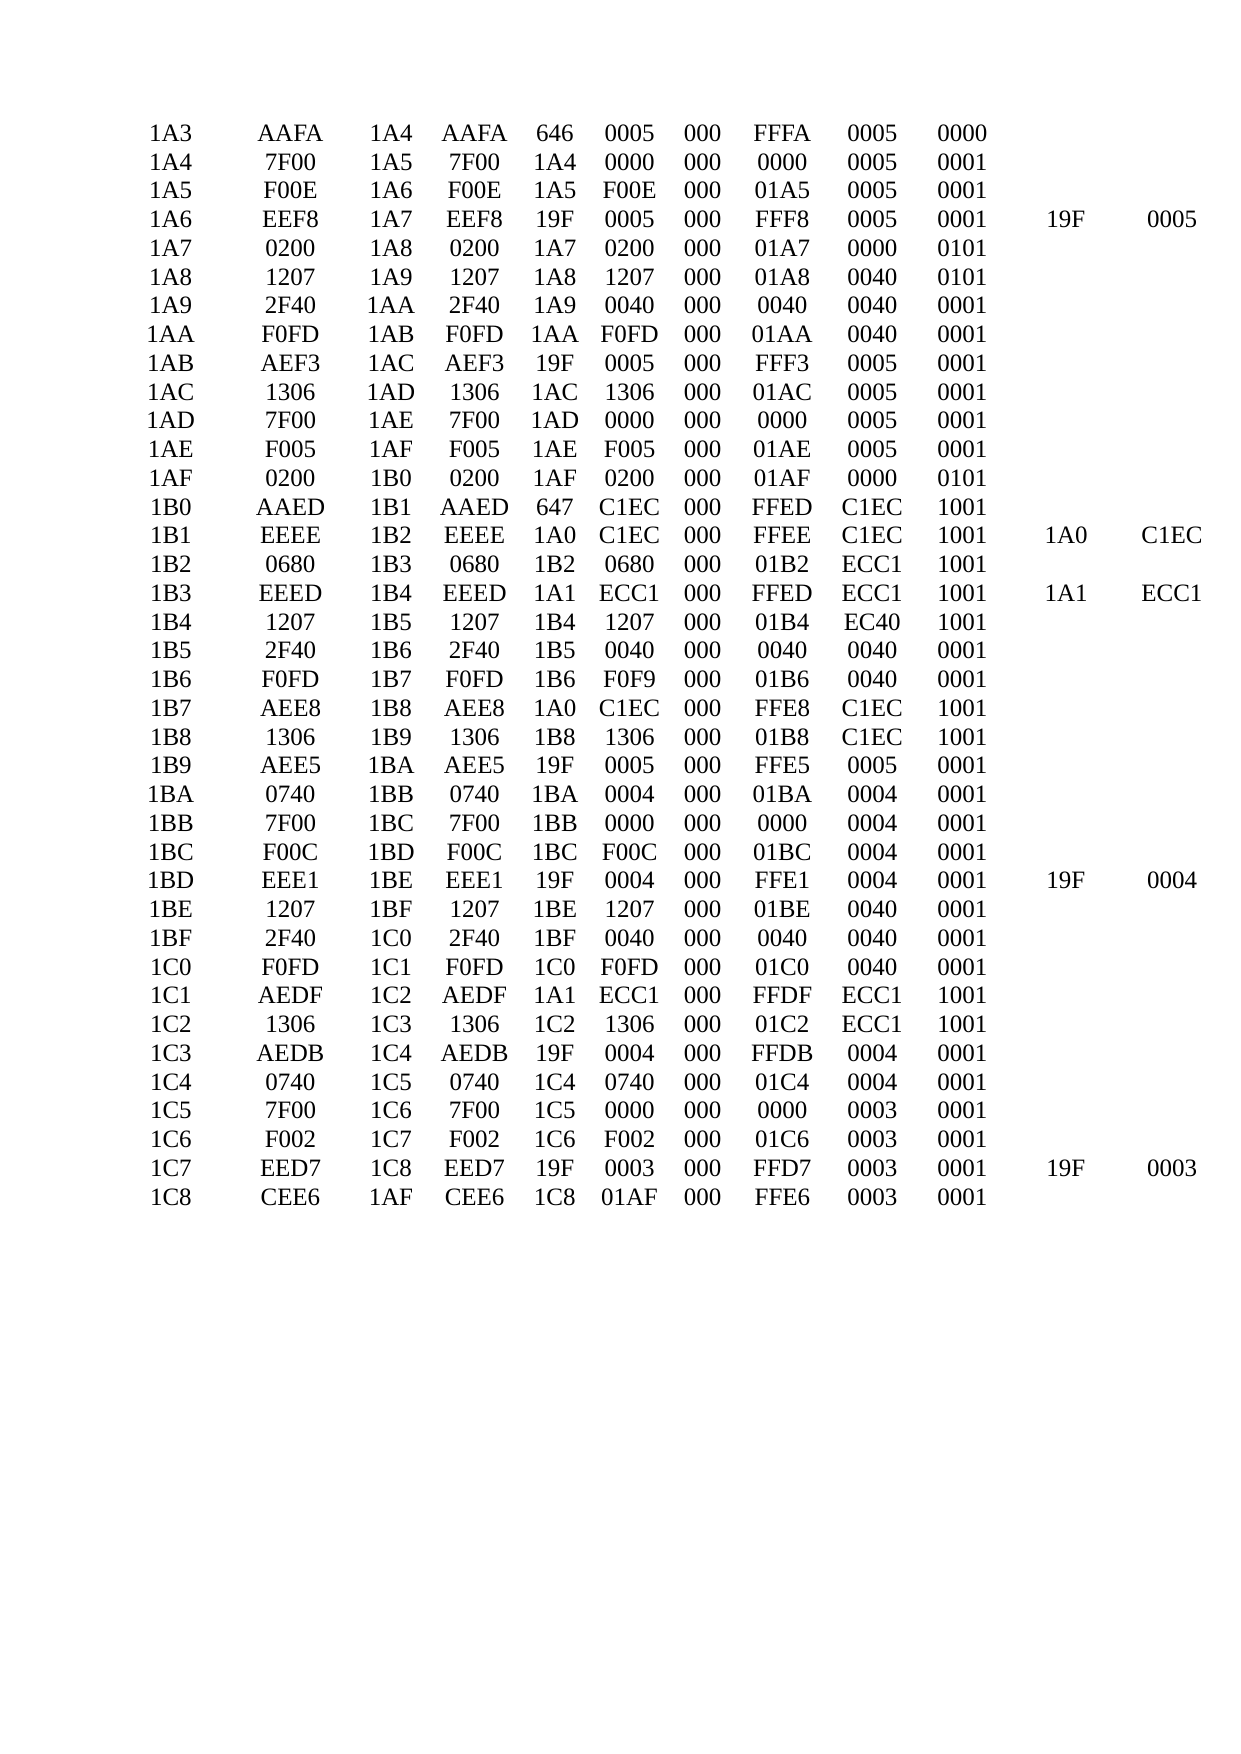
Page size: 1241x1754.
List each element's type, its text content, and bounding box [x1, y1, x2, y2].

table_cell 01BC [737, 837, 827, 866]
table_cell 0005 [591, 204, 668, 233]
table_cell [1124, 1096, 1219, 1124]
table_cell F0FD [430, 664, 518, 693]
table_cell 0003 [1124, 1153, 1219, 1182]
table_cell F0F9 [591, 664, 668, 693]
table_cell 0005 [827, 377, 917, 406]
table_cell [1007, 377, 1124, 406]
table_cell 1A5 [519, 176, 591, 204]
table_cell 1001 [917, 578, 1007, 607]
table_cell EEF8 [430, 204, 518, 233]
table_cell 0040 [591, 923, 668, 952]
table_cell ECC1 [591, 578, 668, 607]
table_cell 000 [668, 1124, 737, 1153]
table_cell 1AD [519, 406, 591, 434]
table_cell 01A5 [737, 176, 827, 204]
table_cell [1007, 808, 1124, 837]
table_cell AEDB [229, 1038, 351, 1067]
table_cell 01B6 [737, 664, 827, 693]
table_cell 0001 [917, 1067, 1007, 1096]
table_cell F0FD [229, 952, 351, 981]
table_cell 2F40 [229, 636, 351, 664]
table_cell 2F40 [430, 923, 518, 952]
table_cell AAED [229, 492, 351, 521]
table_cell 1BC [351, 808, 430, 837]
table_cell 1C0 [112, 952, 229, 981]
table_cell 1001 [917, 722, 1007, 751]
table_cell 1C4 [351, 1038, 430, 1067]
table_cell 0040 [827, 894, 917, 923]
table_cell 1AE [112, 434, 229, 463]
table_cell 0000 [737, 147, 827, 176]
table_cell 01BA [737, 779, 827, 808]
table_cell 000 [668, 1153, 737, 1182]
table_cell [1007, 1009, 1124, 1038]
table_cell 1AA [351, 291, 430, 319]
table_cell 1A0 [1007, 521, 1124, 549]
table_cell [1007, 434, 1124, 463]
table_cell F00E [591, 176, 668, 204]
table_cell 1A6 [112, 204, 229, 233]
table_cell FFED [737, 492, 827, 521]
table_cell 1C7 [112, 1153, 229, 1182]
table_cell [1124, 147, 1219, 176]
table_cell [1007, 952, 1124, 981]
table_cell F0FD [591, 319, 668, 348]
table_cell 0001 [917, 377, 1007, 406]
table_cell FFF3 [737, 348, 827, 377]
table_cell 1306 [430, 1009, 518, 1038]
table_cell 1C5 [112, 1096, 229, 1124]
table_cell 1A4 [519, 147, 591, 176]
table_cell [1124, 118, 1219, 147]
table_cell 01AE [737, 434, 827, 463]
table_cell [1124, 981, 1219, 1009]
table_cell 1AF [519, 463, 591, 492]
table_cell 1BA [351, 751, 430, 779]
table_cell ECC1 [827, 578, 917, 607]
table_cell [1007, 1038, 1124, 1067]
table_cell 1B2 [351, 521, 430, 549]
table_cell 0740 [430, 779, 518, 808]
table_cell 000 [668, 1038, 737, 1067]
table_cell [1007, 348, 1124, 377]
table_cell 0005 [827, 434, 917, 463]
table_cell 0005 [827, 147, 917, 176]
table_cell 1B8 [112, 722, 229, 751]
table_cell 0001 [917, 894, 1007, 923]
table_cell 01AF [591, 1182, 668, 1211]
table_cell AEE8 [229, 693, 351, 722]
table_cell 1001 [917, 607, 1007, 636]
table_cell [1007, 233, 1124, 262]
table_cell 646 [519, 118, 591, 147]
table_cell ECC1 [827, 1009, 917, 1038]
table_cell 1BF [519, 923, 591, 952]
table_cell 000 [668, 521, 737, 549]
table_cell 1BC [112, 837, 229, 866]
table_cell 0101 [917, 233, 1007, 262]
table_cell 7F00 [430, 808, 518, 837]
table_cell 19F [519, 751, 591, 779]
table_cell F00C [430, 837, 518, 866]
table_cell C1EC [827, 492, 917, 521]
table_cell 000 [668, 233, 737, 262]
table_cell 000 [668, 406, 737, 434]
table_cell EEEE [229, 521, 351, 549]
table_cell FFE6 [737, 1182, 827, 1211]
table_cell FFDF [737, 981, 827, 1009]
table_cell 000 [668, 779, 737, 808]
table_cell 1207 [430, 607, 518, 636]
table_cell 0001 [917, 923, 1007, 952]
table_cell 7F00 [229, 406, 351, 434]
table_cell EED7 [430, 1153, 518, 1182]
table_cell 1BB [351, 779, 430, 808]
table_cell EEE1 [430, 866, 518, 894]
table_cell EEE1 [229, 866, 351, 894]
table_cell 1BD [112, 866, 229, 894]
table_cell [1124, 492, 1219, 521]
table_cell 1BB [112, 808, 229, 837]
table_cell 000 [668, 1096, 737, 1124]
table_cell 1306 [591, 1009, 668, 1038]
table_cell 000 [668, 262, 737, 291]
table_cell 7F00 [430, 147, 518, 176]
table_cell 0004 [1124, 866, 1219, 894]
table_cell 01C0 [737, 952, 827, 981]
table_cell FFD7 [737, 1153, 827, 1182]
table_cell 0040 [827, 636, 917, 664]
table_cell 1207 [591, 607, 668, 636]
table_cell [1007, 894, 1124, 923]
table_cell F002 [430, 1124, 518, 1153]
table_cell 1C5 [351, 1067, 430, 1096]
table_cell 000 [668, 952, 737, 981]
table_cell [1124, 434, 1219, 463]
table_cell 1C3 [351, 1009, 430, 1038]
table_cell 1001 [917, 693, 1007, 722]
table_cell 000 [668, 808, 737, 837]
table_cell 1BF [351, 894, 430, 923]
table_cell 000 [668, 866, 737, 894]
table_cell 0005 [827, 751, 917, 779]
table_cell [1124, 923, 1219, 952]
table_cell 1A8 [112, 262, 229, 291]
table_cell 01B4 [737, 607, 827, 636]
table_cell 1C6 [519, 1124, 591, 1153]
table_cell 0001 [917, 348, 1007, 377]
table_cell 1B5 [112, 636, 229, 664]
table_cell 000 [668, 607, 737, 636]
table_cell 0000 [591, 147, 668, 176]
table_cell [1007, 722, 1124, 751]
table_cell 0001 [917, 779, 1007, 808]
table_cell 1BC [519, 837, 591, 866]
table_cell FFFA [737, 118, 827, 147]
table_cell 1AF [351, 434, 430, 463]
table_cell 0040 [591, 291, 668, 319]
table_cell [1124, 463, 1219, 492]
table_cell 0200 [591, 233, 668, 262]
table_cell 1306 [229, 377, 351, 406]
table_cell [1124, 837, 1219, 866]
table_cell 1A7 [351, 204, 430, 233]
table_cell 0004 [591, 866, 668, 894]
table_cell 0001 [917, 434, 1007, 463]
table_cell [1007, 779, 1124, 808]
table_cell 0005 [1124, 204, 1219, 233]
table_cell 1B8 [351, 693, 430, 722]
table_cell 1207 [229, 262, 351, 291]
table_cell C1EC [591, 492, 668, 521]
table_cell 1B4 [112, 607, 229, 636]
table_cell 0040 [737, 636, 827, 664]
table_cell 0004 [827, 866, 917, 894]
table_cell [1007, 636, 1124, 664]
table_cell C1EC [1124, 521, 1219, 549]
table_cell 7F00 [430, 406, 518, 434]
table_cell 1A1 [519, 578, 591, 607]
table_cell 1C8 [519, 1182, 591, 1211]
table_cell 1207 [591, 262, 668, 291]
table_cell 1B4 [519, 607, 591, 636]
table_cell 0040 [827, 664, 917, 693]
table_cell AAFA [229, 118, 351, 147]
table_cell 000 [668, 981, 737, 1009]
table_cell 1AF [351, 1182, 430, 1211]
table_cell C1EC [827, 722, 917, 751]
table_cell 1A5 [351, 147, 430, 176]
table_cell 1AD [351, 377, 430, 406]
table_cell 7F00 [229, 1096, 351, 1124]
table_cell F005 [591, 434, 668, 463]
table_cell 1A9 [519, 291, 591, 319]
table_cell [1007, 262, 1124, 291]
table_cell 19F [1007, 204, 1124, 233]
table_cell 000 [668, 636, 737, 664]
table_cell 19F [1007, 866, 1124, 894]
table_cell 1B3 [351, 549, 430, 578]
table_cell AEDF [430, 981, 518, 1009]
table_cell 1B2 [112, 549, 229, 578]
table_cell C1EC [827, 693, 917, 722]
table_cell [1124, 1182, 1219, 1211]
table_cell [1124, 779, 1219, 808]
table_cell [1124, 1067, 1219, 1096]
table_cell 0000 [591, 406, 668, 434]
table_cell 1A5 [112, 176, 229, 204]
table_cell FFDB [737, 1038, 827, 1067]
table_cell F0FD [430, 319, 518, 348]
table_cell 1306 [430, 722, 518, 751]
table_cell AEE5 [229, 751, 351, 779]
table_cell 1B9 [112, 751, 229, 779]
table_cell [1007, 406, 1124, 434]
table_cell [1124, 894, 1219, 923]
table_cell [1124, 549, 1219, 578]
table_cell 1001 [917, 981, 1007, 1009]
table_cell [1007, 118, 1124, 147]
table_cell 1B9 [351, 722, 430, 751]
table_cell [1007, 1067, 1124, 1096]
table_cell 1B7 [351, 664, 430, 693]
table_cell 01A8 [737, 262, 827, 291]
table_cell 0001 [917, 1124, 1007, 1153]
table_cell 19F [519, 204, 591, 233]
table_cell [1124, 952, 1219, 981]
table_cell 0200 [591, 463, 668, 492]
table_cell 000 [668, 923, 737, 952]
table_cell 0740 [229, 1067, 351, 1096]
table_cell 0000 [591, 1096, 668, 1124]
table_cell 000 [668, 463, 737, 492]
table_cell 0001 [917, 837, 1007, 866]
table_cell 19F [519, 1038, 591, 1067]
table_cell 0005 [827, 176, 917, 204]
table_cell 1AA [112, 319, 229, 348]
table_cell 7F00 [229, 147, 351, 176]
table_cell EED7 [229, 1153, 351, 1182]
table_cell 0004 [827, 837, 917, 866]
table_cell AAFA [430, 118, 518, 147]
table_cell 0004 [827, 1067, 917, 1096]
table_cell [1007, 463, 1124, 492]
table_cell 647 [519, 492, 591, 521]
table_cell [1124, 693, 1219, 722]
table_cell 000 [668, 147, 737, 176]
table_cell 1A3 [112, 118, 229, 147]
table_cell 0040 [591, 636, 668, 664]
table_cell 1B0 [112, 492, 229, 521]
table_cell 0004 [827, 1038, 917, 1067]
table_cell AEF3 [430, 348, 518, 377]
table_cell 0001 [917, 204, 1007, 233]
table_cell F005 [430, 434, 518, 463]
table_cell 0001 [917, 1096, 1007, 1124]
table_cell 1A1 [1007, 578, 1124, 607]
table_cell 01C4 [737, 1067, 827, 1096]
table_cell EEEE [430, 521, 518, 549]
table_cell [1124, 664, 1219, 693]
table_cell 0001 [917, 406, 1007, 434]
table_cell 1C1 [112, 981, 229, 1009]
table_cell FFE8 [737, 693, 827, 722]
table_cell 1BD [351, 837, 430, 866]
table_cell AEE8 [430, 693, 518, 722]
table_cell 0001 [917, 1182, 1007, 1211]
table_cell 1A6 [351, 176, 430, 204]
table_cell 1BA [519, 779, 591, 808]
table_cell 1207 [430, 894, 518, 923]
table_cell 01C6 [737, 1124, 827, 1153]
table_cell 1B5 [351, 607, 430, 636]
table_cell 1B4 [351, 578, 430, 607]
table_cell 000 [668, 204, 737, 233]
table_cell 0680 [591, 549, 668, 578]
table_cell 1BE [112, 894, 229, 923]
table_cell 0005 [591, 751, 668, 779]
table_cell 1C8 [351, 1153, 430, 1182]
table_cell 1AF [112, 463, 229, 492]
table_cell 1A9 [112, 291, 229, 319]
table_cell [1007, 291, 1124, 319]
table_cell 0000 [737, 406, 827, 434]
table_cell 0001 [917, 319, 1007, 348]
table_cell 1207 [430, 262, 518, 291]
table_cell 1C4 [112, 1067, 229, 1096]
table_cell 000 [668, 578, 737, 607]
table_cell 0005 [591, 118, 668, 147]
table_cell 1001 [917, 1009, 1007, 1038]
table_cell 000 [668, 693, 737, 722]
table_cell [1124, 377, 1219, 406]
table_cell 1C1 [351, 952, 430, 981]
table_cell 0003 [827, 1182, 917, 1211]
table_cell F0FD [430, 952, 518, 981]
table_cell 000 [668, 434, 737, 463]
table_cell 000 [668, 549, 737, 578]
table_cell 0003 [827, 1124, 917, 1153]
table_cell 0040 [827, 952, 917, 981]
table_cell 0001 [917, 1153, 1007, 1182]
table_cell 0680 [430, 549, 518, 578]
table_cell 1306 [591, 722, 668, 751]
table_cell 1B6 [112, 664, 229, 693]
table_cell 000 [668, 291, 737, 319]
table_cell [1124, 348, 1219, 377]
table_cell [1007, 176, 1124, 204]
table_cell AEDB [430, 1038, 518, 1067]
table_cell 0004 [827, 779, 917, 808]
table_cell 0740 [591, 1067, 668, 1096]
table_cell 1A4 [112, 147, 229, 176]
table_cell AEDF [229, 981, 351, 1009]
table_cell C1EC [591, 521, 668, 549]
table_cell ECC1 [827, 981, 917, 1009]
table_cell FFE5 [737, 751, 827, 779]
table_cell 0040 [737, 923, 827, 952]
table_cell 01BE [737, 894, 827, 923]
table_cell 1AD [112, 406, 229, 434]
table_cell F002 [229, 1124, 351, 1153]
table_cell ECC1 [1124, 578, 1219, 607]
table_cell [1124, 808, 1219, 837]
table_cell F002 [591, 1124, 668, 1153]
table_cell [1124, 176, 1219, 204]
table_cell 01B2 [737, 549, 827, 578]
table_cell 01C2 [737, 1009, 827, 1038]
table_cell 1AB [351, 319, 430, 348]
table_cell FFF8 [737, 204, 827, 233]
table_cell 0003 [591, 1153, 668, 1182]
table_cell 1BB [519, 808, 591, 837]
table_cell 0004 [591, 779, 668, 808]
table_cell 1B8 [519, 722, 591, 751]
table_cell 0200 [229, 233, 351, 262]
table_cell 000 [668, 751, 737, 779]
table_cell 0003 [827, 1096, 917, 1124]
table_cell 0001 [917, 636, 1007, 664]
table_cell C1EC [591, 693, 668, 722]
table_cell 1B6 [351, 636, 430, 664]
table_cell 01AA [737, 319, 827, 348]
table_cell 0040 [737, 291, 827, 319]
table_cell 0005 [827, 406, 917, 434]
table_cell [1124, 1038, 1219, 1067]
table_cell 1C3 [112, 1038, 229, 1067]
table_cell 1C8 [112, 1182, 229, 1211]
table_cell [1007, 607, 1124, 636]
table_cell 000 [668, 176, 737, 204]
table_cell [1007, 693, 1124, 722]
table_cell [1007, 147, 1124, 176]
table_cell F00C [229, 837, 351, 866]
table_cell 0040 [827, 262, 917, 291]
table_cell 1C0 [351, 923, 430, 952]
table_cell [1007, 837, 1124, 866]
table_cell 7F00 [430, 1096, 518, 1124]
table_cell AAED [430, 492, 518, 521]
table_cell 1AC [519, 377, 591, 406]
table_cell 2F40 [430, 291, 518, 319]
table_cell 1AE [519, 434, 591, 463]
table_cell 0004 [591, 1038, 668, 1067]
table_cell [1124, 233, 1219, 262]
table_cell [1124, 291, 1219, 319]
table_cell 19F [519, 866, 591, 894]
table_cell 1001 [917, 492, 1007, 521]
table_cell 01A7 [737, 233, 827, 262]
table_cell 0005 [827, 118, 917, 147]
table_cell 1A9 [351, 262, 430, 291]
table_cell 1BE [351, 866, 430, 894]
table_cell [1124, 722, 1219, 751]
table_cell 1A0 [519, 693, 591, 722]
table_cell 1AC [112, 377, 229, 406]
table_cell 000 [668, 492, 737, 521]
table_cell 1A8 [519, 262, 591, 291]
table_cell 0101 [917, 463, 1007, 492]
table_cell AEF3 [229, 348, 351, 377]
table_cell F00E [430, 176, 518, 204]
table_cell 1A4 [351, 118, 430, 147]
table_cell 0001 [917, 866, 1007, 894]
table_cell 0000 [917, 118, 1007, 147]
table_cell [1124, 636, 1219, 664]
table_cell 0005 [827, 204, 917, 233]
table_cell 1A8 [351, 233, 430, 262]
table_cell 0000 [827, 463, 917, 492]
table_cell 000 [668, 348, 737, 377]
table_cell 0040 [827, 319, 917, 348]
table_cell 1B5 [519, 636, 591, 664]
table_cell [1124, 406, 1219, 434]
table_cell 1C2 [519, 1009, 591, 1038]
table_cell F0FD [229, 319, 351, 348]
table_cell 1A7 [519, 233, 591, 262]
table_cell 1BA [112, 779, 229, 808]
table_cell 1C7 [351, 1124, 430, 1153]
table_cell 1B0 [351, 463, 430, 492]
table_cell [1007, 1096, 1124, 1124]
table_cell 000 [668, 722, 737, 751]
table_cell 0001 [917, 1038, 1007, 1067]
table_cell 2F40 [229, 923, 351, 952]
table_cell [1007, 1182, 1124, 1211]
table_cell [1007, 751, 1124, 779]
table_cell [1124, 607, 1219, 636]
table_cell 000 [668, 1067, 737, 1096]
table_cell 19F [1007, 1153, 1124, 1182]
table_cell 0005 [591, 348, 668, 377]
table_cell 0001 [917, 291, 1007, 319]
table_cell 19F [519, 1153, 591, 1182]
table_cell 1001 [917, 549, 1007, 578]
table_cell 01AF [737, 463, 827, 492]
table_cell 1306 [430, 377, 518, 406]
table_cell [1007, 981, 1124, 1009]
table_cell 0005 [827, 348, 917, 377]
table_cell 1C6 [351, 1096, 430, 1124]
table_cell ECC1 [591, 981, 668, 1009]
table_cell 1B3 [112, 578, 229, 607]
table_cell 0001 [917, 808, 1007, 837]
table_cell [1124, 751, 1219, 779]
table_cell 1A7 [112, 233, 229, 262]
table_cell [1007, 1124, 1124, 1153]
table_cell 0040 [827, 923, 917, 952]
table_cell 1AB [112, 348, 229, 377]
table_cell [1007, 492, 1124, 521]
table_cell EC40 [827, 607, 917, 636]
table_cell 0004 [827, 808, 917, 837]
table_cell 1BE [519, 894, 591, 923]
table_cell EEED [229, 578, 351, 607]
table_cell 1306 [229, 1009, 351, 1038]
table_cell FFE1 [737, 866, 827, 894]
table_cell AEE5 [430, 751, 518, 779]
table_cell 1207 [229, 607, 351, 636]
table_cell 0200 [229, 463, 351, 492]
table_cell 1C0 [519, 952, 591, 981]
table_cell [1124, 319, 1219, 348]
table_cell F00E [229, 176, 351, 204]
table_cell 0680 [229, 549, 351, 578]
table_cell 0000 [737, 808, 827, 837]
table_cell 1BF [112, 923, 229, 952]
table_cell 1B2 [519, 549, 591, 578]
table_cell 1B7 [112, 693, 229, 722]
table_cell 1207 [229, 894, 351, 923]
table_cell EEED [430, 578, 518, 607]
table_cell 000 [668, 319, 737, 348]
table_cell 1306 [229, 722, 351, 751]
table_cell CEE6 [430, 1182, 518, 1211]
table_cell 7F00 [229, 808, 351, 837]
table_cell 000 [668, 894, 737, 923]
table_cell ECC1 [827, 549, 917, 578]
table_cell F00C [591, 837, 668, 866]
table_cell 1C5 [519, 1096, 591, 1124]
table_cell 0001 [917, 751, 1007, 779]
table_cell [1007, 664, 1124, 693]
table_cell 0101 [917, 262, 1007, 291]
table_cell 1C4 [519, 1067, 591, 1096]
table_cell 0040 [827, 291, 917, 319]
table_cell C1EC [827, 521, 917, 549]
table_cell [1124, 262, 1219, 291]
table_cell 000 [668, 1009, 737, 1038]
table_cell 0000 [827, 233, 917, 262]
table_cell 1B1 [112, 521, 229, 549]
table_cell 1AE [351, 406, 430, 434]
table_cell 1AC [351, 348, 430, 377]
table_cell 000 [668, 118, 737, 147]
table_cell 000 [668, 664, 737, 693]
table_cell 1C2 [351, 981, 430, 1009]
table_cell 0200 [430, 233, 518, 262]
table_cell 2F40 [430, 636, 518, 664]
table_cell 1B6 [519, 664, 591, 693]
table_cell 1306 [591, 377, 668, 406]
table_cell FFEE [737, 521, 827, 549]
table_cell [1007, 923, 1124, 952]
table_cell 0001 [917, 664, 1007, 693]
table_cell 1C6 [112, 1124, 229, 1153]
table_cell [1007, 319, 1124, 348]
table_cell 01B8 [737, 722, 827, 751]
table_cell 1C2 [112, 1009, 229, 1038]
table_cell 0001 [917, 952, 1007, 981]
table_cell 19F [519, 348, 591, 377]
table_cell 1A1 [519, 981, 591, 1009]
table_cell [1007, 549, 1124, 578]
table_cell 1B1 [351, 492, 430, 521]
table_cell 0003 [827, 1153, 917, 1182]
table_cell EEF8 [229, 204, 351, 233]
table_cell F0FD [591, 952, 668, 981]
table_cell 0000 [737, 1096, 827, 1124]
table_cell 000 [668, 377, 737, 406]
table_cell 0000 [591, 808, 668, 837]
table_cell 01AC [737, 377, 827, 406]
table_cell CEE6 [229, 1182, 351, 1211]
table_cell 1AA [519, 319, 591, 348]
table_cell 0001 [917, 176, 1007, 204]
table_cell 0001 [917, 147, 1007, 176]
table_cell 0740 [430, 1067, 518, 1096]
table_cell 1001 [917, 521, 1007, 549]
table_cell FFED [737, 578, 827, 607]
table_cell 0740 [229, 779, 351, 808]
table_cell 0200 [430, 463, 518, 492]
table_cell 2F40 [229, 291, 351, 319]
table_cell [1124, 1124, 1219, 1153]
table_cell 1207 [591, 894, 668, 923]
table_cell 1A0 [519, 521, 591, 549]
table_cell 000 [668, 837, 737, 866]
table_cell F005 [229, 434, 351, 463]
table_cell [1124, 1009, 1219, 1038]
table_cell 000 [668, 1182, 737, 1211]
table_cell F0FD [229, 664, 351, 693]
